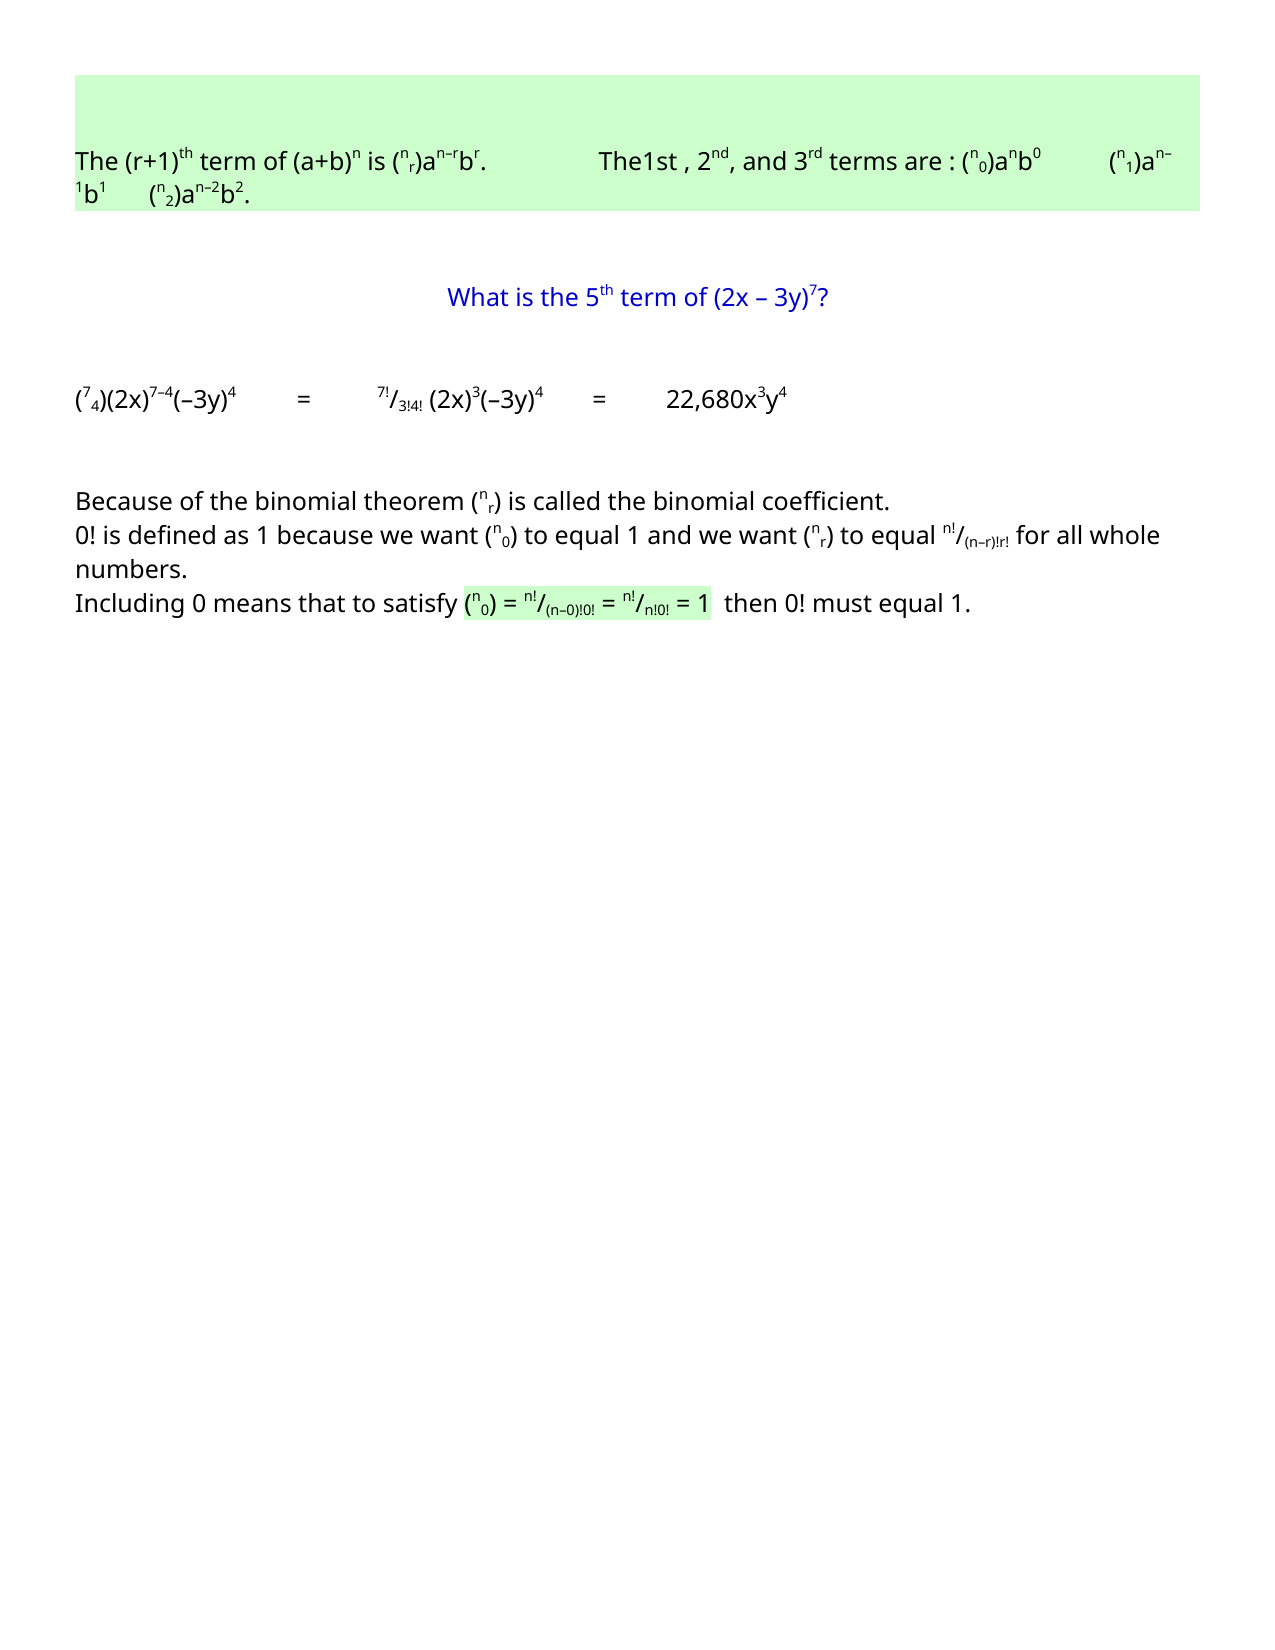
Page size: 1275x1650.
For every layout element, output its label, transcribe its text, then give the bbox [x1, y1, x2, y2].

text (74)(2x)7–4(–3y)4 = 7!/3!4! (2x)3(–3y)4 = 22,680x3y4 [75, 382, 1200, 416]
text The (r+1)th term of (a+b)n is (nr)an–rbr. The1st , 2nd, and 3rd terms are : (n0)anb0 (n1)an–1b1 (n2)an–2b2. [75, 143, 1200, 211]
text Including 0 means that to satisfy (n0) = n!/(n–0)!0! = n!/n!0! = 1 then 0! must equal 1. [75, 586, 1200, 654]
text 0! is defined as 1 because we want (n0) to equal 1 and we want (nr) to equal n!/(n–r)!r! for all whole numbers. [75, 518, 1200, 586]
text What is the 5th term of (2x – 3y)7? [75, 279, 1200, 313]
text Because of the binomial theorem (nr) is called the binomial coefficient. [75, 484, 1200, 518]
